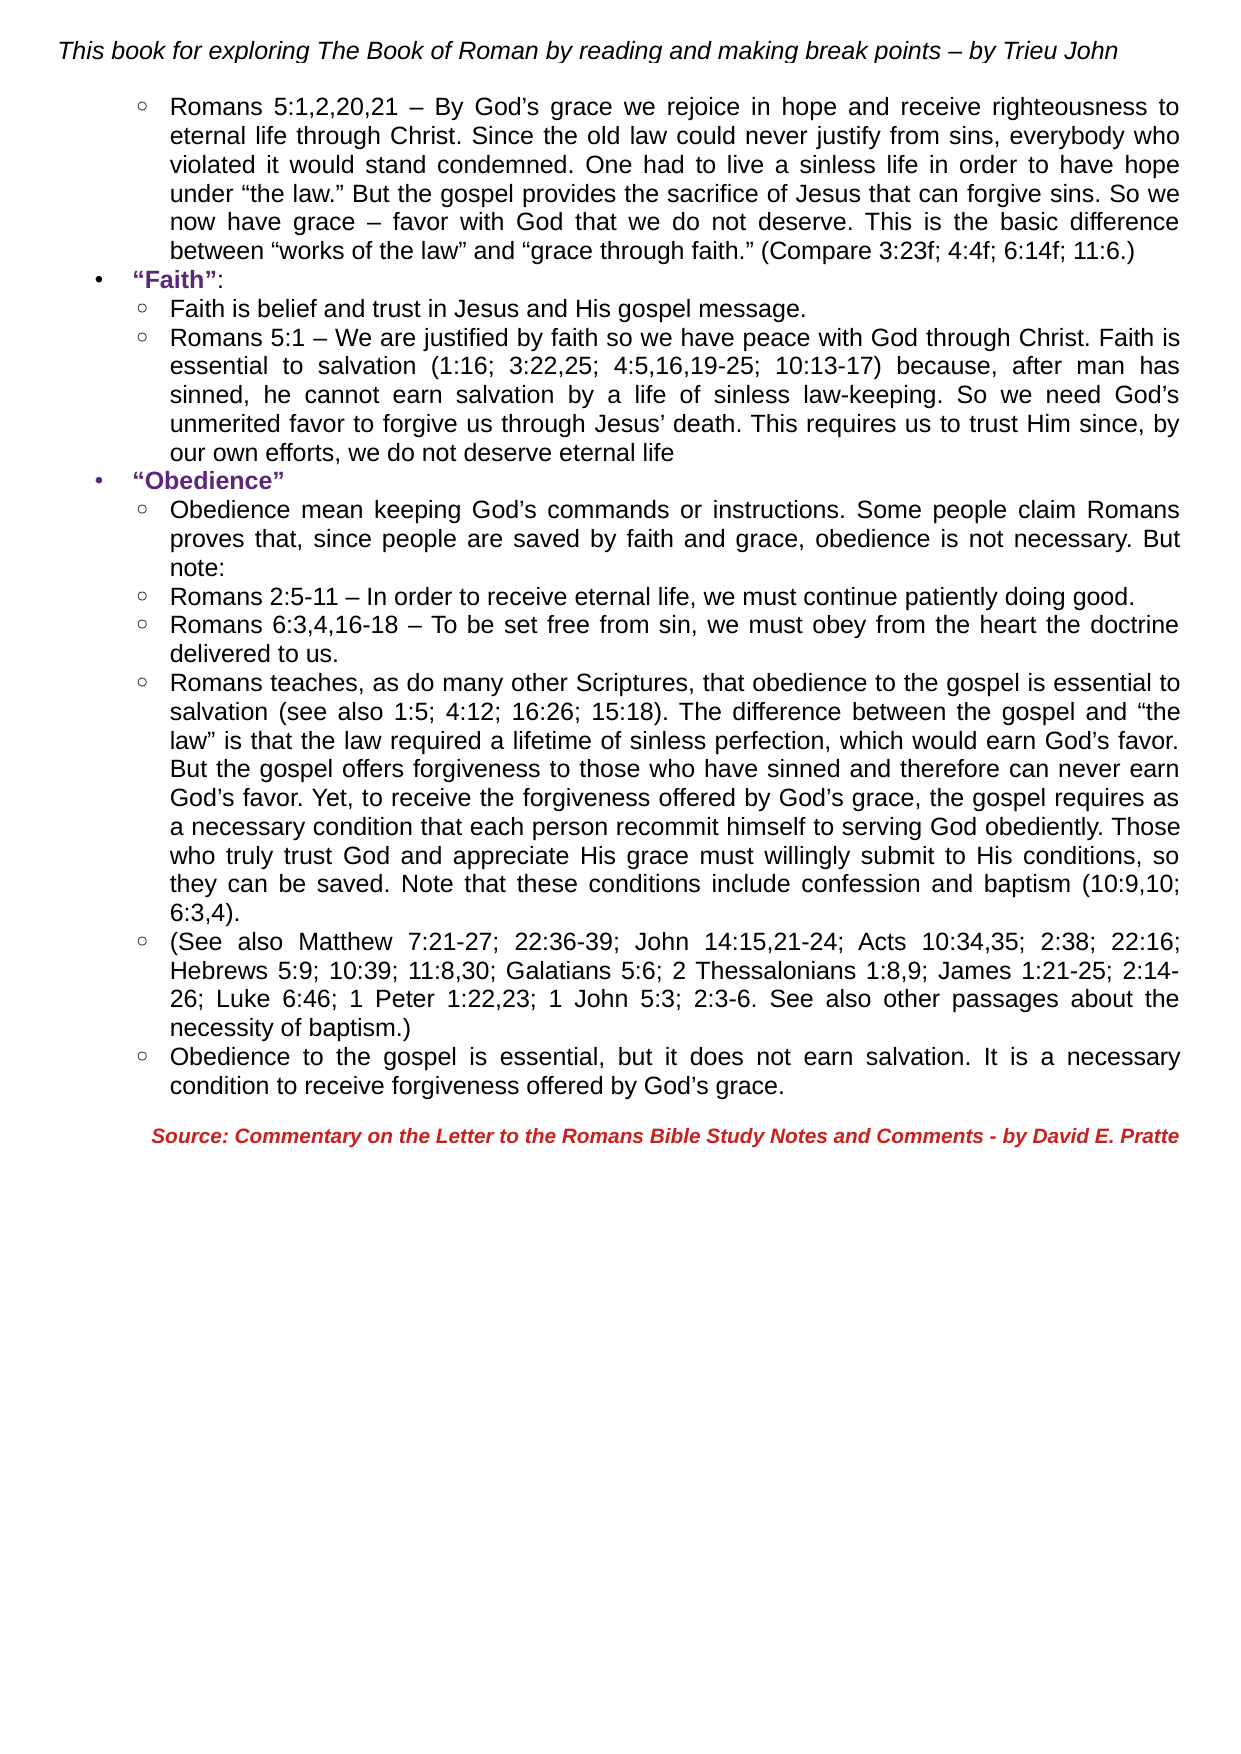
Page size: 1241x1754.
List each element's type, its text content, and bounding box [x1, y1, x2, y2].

list Faith is belief and trust in Jesus and His gospel message. [132, 294, 1182, 322]
list Romans 5:1,2,20,21 – By God’s grace we rejoice in hope and receive righteousness to eternal life through Christ. Since the old law could never justify from sins, everybody who violated it would stand condemned. One had to live a sinless life in order to have hope under “the law.” But the gospel provides the sacrifice of Jesus that can forgive sins. So we now have grace – favor with God that we do not deserve. This is the basic difference between “works of the law” and “grace through faith.” (Compare 3:23f; 4:4f; 6:14f; 11:6.) [132, 92, 1182, 265]
text Source: Commentary on the Letter to the Romans Bible Study Notes and Comments - by David E. Pratte [57, 1123, 1182, 1147]
list “Obedience” [94, 466, 1182, 495]
list Romans teaches, as do many other Scriptures, that obedience to the gospel is essential to salvation (see also 1:5; 4:12; 16:26; 15:18). The difference between the gospel and “the law” is that the law required a lifetime of sinless perfection, which would earn God’s favor. But the gospel offers forgiveness to those who have sinned and therefore can never earn God’s favor. Yet, to receive the forgiveness offered by God’s grace, the gospel requires as a necessary condition that each person recommit himself to serving God obediently. Those who truly trust God and appreciate His grace must willingly submit to His conditions, so they can be saved. Note that these conditions include confession and baptism (10:9,10; 6:3,4). [132, 668, 1182, 927]
list Obedience mean keeping God’s commands or instructions. Some people claim Romans proves that, since people are saved by faith and grace, obedience is not necessary. But note: [132, 495, 1182, 582]
list “Faith”: [94, 265, 1182, 294]
list Obedience to the gospel is essential, but it does not earn salvation. It is a necessary condition to receive forgiveness offered by God’s grace. [132, 1042, 1182, 1099]
list Romans 5:1 – We are justified by faith so we have peace with God through Christ. Faith is essential to salvation (1:16; 3:22,25; 4:5,16,19-25; 10:13-17) because, after man has sinned, he cannot earn salvation by a life of sinless law-keeping. So we need God’s unmerited favor to forgive us through Jesus’ death. This requires us to trust Him since, by our own efforts, we do not deserve eternal life [132, 322, 1182, 466]
list Romans 6:3,4,16-18 – To be set free from sin, we must obey from the heart the doctrine delivered to us. [132, 610, 1182, 668]
list (See also Matthew 7:21-27; 22:36-39; John 14:15,21-24; Acts 10:34,35; 2:38; 22:16; Hebrews 5:9; 10:39; 11:8,30; Galatians 5:6; 2 Thessalonians 1:8,9; James 1:21-25; 2:14-26; Luke 6:46; 1 Peter 1:22,23; 1 John 5:3; 2:3-6. See also other passages about the necessity of baptism.) [132, 927, 1182, 1042]
list Romans 2:5-11 – In order to receive eternal life, we must continue patiently doing good. [132, 582, 1182, 610]
